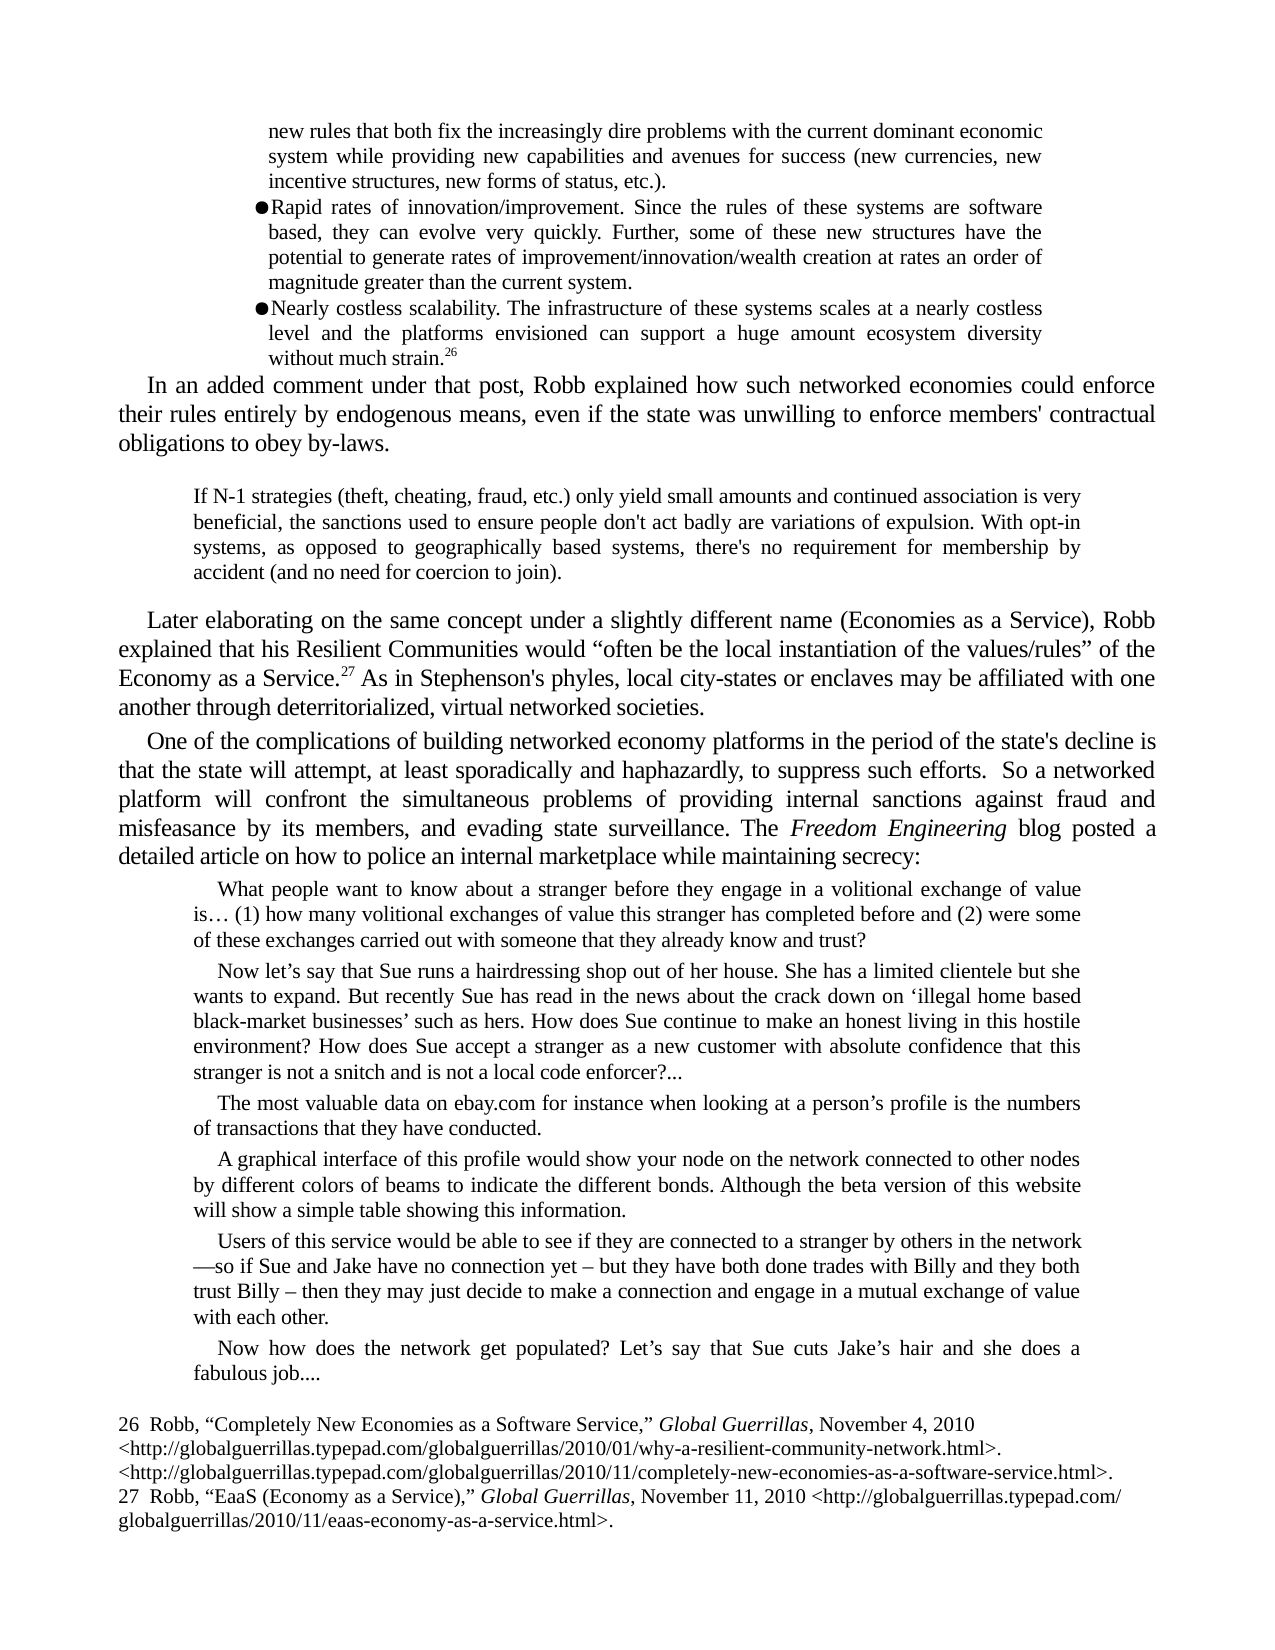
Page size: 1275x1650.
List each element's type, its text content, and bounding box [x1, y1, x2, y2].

list Rapid rates of innovation/improvement. Since the rules of these systems are software based, they can evolve very quickly. Further, some of these new structures have the potential to generate rates of improvement/innovation/wealth creation at rates an order of magnitude greater than the current system. [253, 194, 1043, 294]
text One of the complications of building networked economy platforms in the period of the state's decline is that the state will attempt, at least sporadically and haphazardly, to suppress such efforts. So a networked platform will confront the simultaneous problems of providing internal sanctions against fraud and misfeasance by its members, and evading state surveillance. The Freedom Engineering blog posted a detailed article on how to police an internal marketplace while maintaining secrecy: [118, 726, 1157, 870]
list Nearly costless scalability. The infrastructure of these systems scales at a nearly costless level and the platforms envisioned can support a huge amount ecosystem diversity without much strain. [253, 294, 1043, 370]
text A graphical interface of this profile would show your node on the network connected to other nodes by different colors of beams to indicate the different bonds. Although the beta version of this website will show a simple table showing this information. [193, 1146, 1082, 1222]
text The most valuable data on ebay.com for instance when looking at a person’s profile is the numbers of transactions that they have conducted. [193, 1090, 1082, 1140]
text Users of this service would be able to see if they are connected to a stranger by others in the network—so if Sue and Jake have no connection yet – but they have both done trades with Billy and they both trust Billy – then they may just decide to make a connection and engage in a mutual exchange of value with each other. [193, 1228, 1082, 1329]
text What people want to know about a stranger before they engage in a volitional exchange of value is… (1) how many volitional exchanges of value this stranger has completed before and (2) were some of these exchanges carried out with someone that they already know and trust? [193, 876, 1082, 952]
text Now let’s say that Sue runs a hairdressing shop out of her house. She has a limited clientele but she wants to expand. But recently Sue has read in the news about the crack down on ‘illegal home based black-market businesses’ such as hers. How does Sue continue to make an honest living in this hostile environment? How does Sue accept a stranger as a new customer with absolute confidence that this stranger is not a snitch and is not a local code enforcer?... [193, 958, 1082, 1084]
text In an added comment under that post, Robb explained how such networked economies could enforce their rules entirely by endogenous means, even if the state was unwilling to enforce members' contractual obligations to obey by-laws. [118, 370, 1157, 456]
text Later elaborating on the same concept under a slightly different name (Economies as a Service), Robb explained that his Resilient Communities would “often be the local instantiation of the values/rules” of the Economy as a Service. As in Stephenson's phyles, local city-states or enclaves may be affiliated with one another through deterritorialized, virtual networked societies. [118, 605, 1157, 720]
list new rules that both fix the increasingly dire problems with the current dominant economic system while providing new capabilities and avenues for success (new currencies, new incentive structures, new forms of status, etc.). [253, 118, 1043, 194]
text Now how does the network get populated? Let’s say that Sue cuts Jake’s hair and she does a fabulous job.... [193, 1335, 1082, 1385]
text Robb, “EaaS (Economy as a Service),” Global Guerrillas, November 11, 2010 <http://globalguerrillas.typepad.com/ globalguerrillas/2010/11/eaas-economy-as-a-service.html>. [118, 1484, 1157, 1532]
list Robb, “Completely New Economies as a Software Service,” Global Guerrillas, November 4, 2010 <http://globalguerrillas.typepad.com/globalguerrillas/2010/01/why-a-resilient-community-network.html>. <http://globalguerrillas.typepad.com/globalguerrillas/2010/11/completely-new-economies-as-a-software-service.html>. [118, 1412, 1157, 1484]
text If N-1 strategies (theft, cheating, fraud, etc.) only yield small amounts and continued association is very beneficial, the sanctions used to ensure people don't act badly are variations of expulsion. With opt-in systems, as opposed to geographically based systems, there's no requirement for membership by accident (and no need for coercion to join). [193, 483, 1082, 584]
